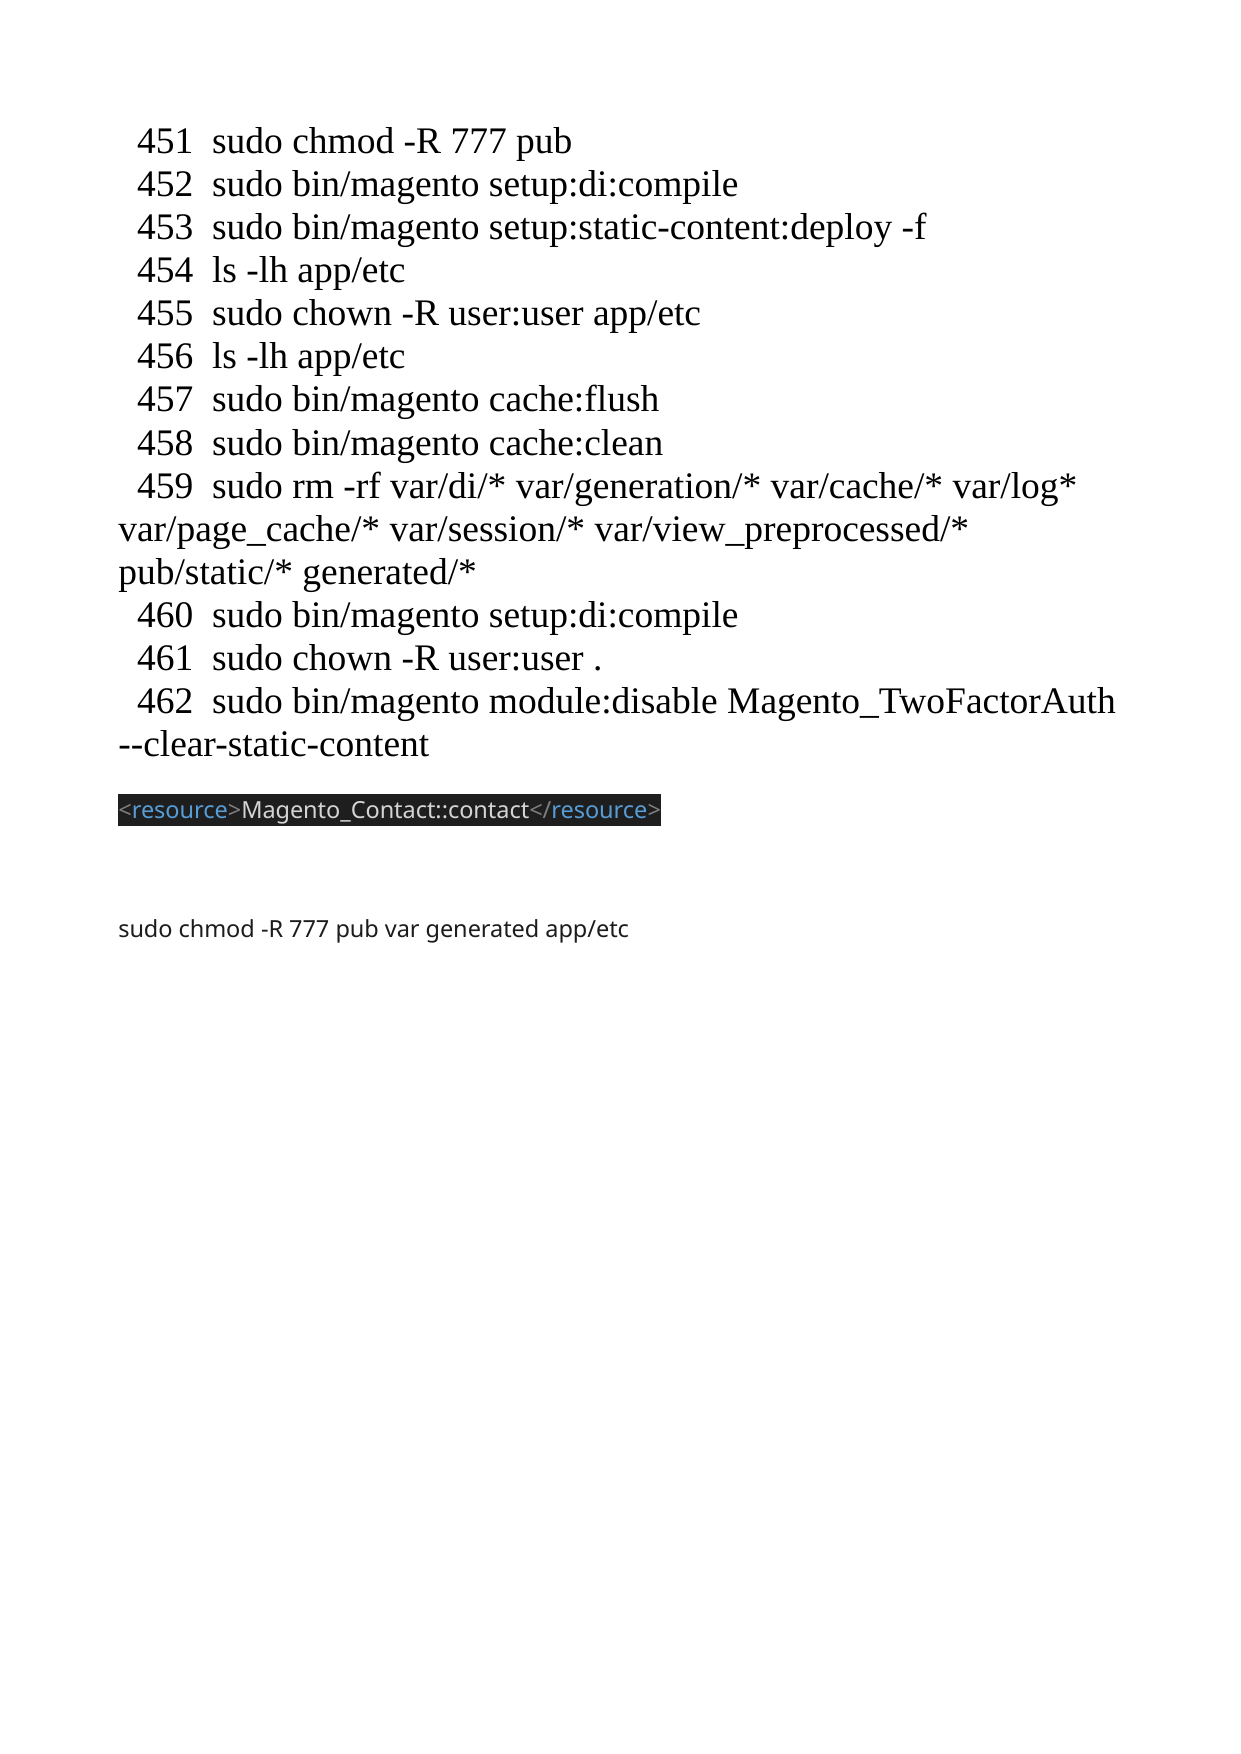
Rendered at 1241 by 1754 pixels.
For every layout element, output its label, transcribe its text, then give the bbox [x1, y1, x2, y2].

text sudo chmod -R 777 pub var generated app/etc [118, 912, 1122, 944]
text 451 sudo chmod -R 777 pub 452 sudo bin/magento setup:di:compile 453 sudo bin/magento setup:static-content:deploy -f 454 ls -lh app/etc 455 sudo chown -R user:user app/etc 456 ls -lh app/etc 457 sudo bin/magento cache:flush 458 sudo bin/magento cache:clean 459 sudo rm -rf var/di/* var/generation/* var/cache/* var/log* var/page_cache/* var/session/* var/view_preprocessed/* pub/static/* generated/* 460 sudo bin/magento setup:di:compile 461 sudo chown -R user:user . 462 sudo bin/magento module:disable Magento_TwoFactorAuth --clear-static-content [118, 118, 1122, 765]
text <resource>Magento_Contact::contact</resource> [118, 794, 1122, 826]
